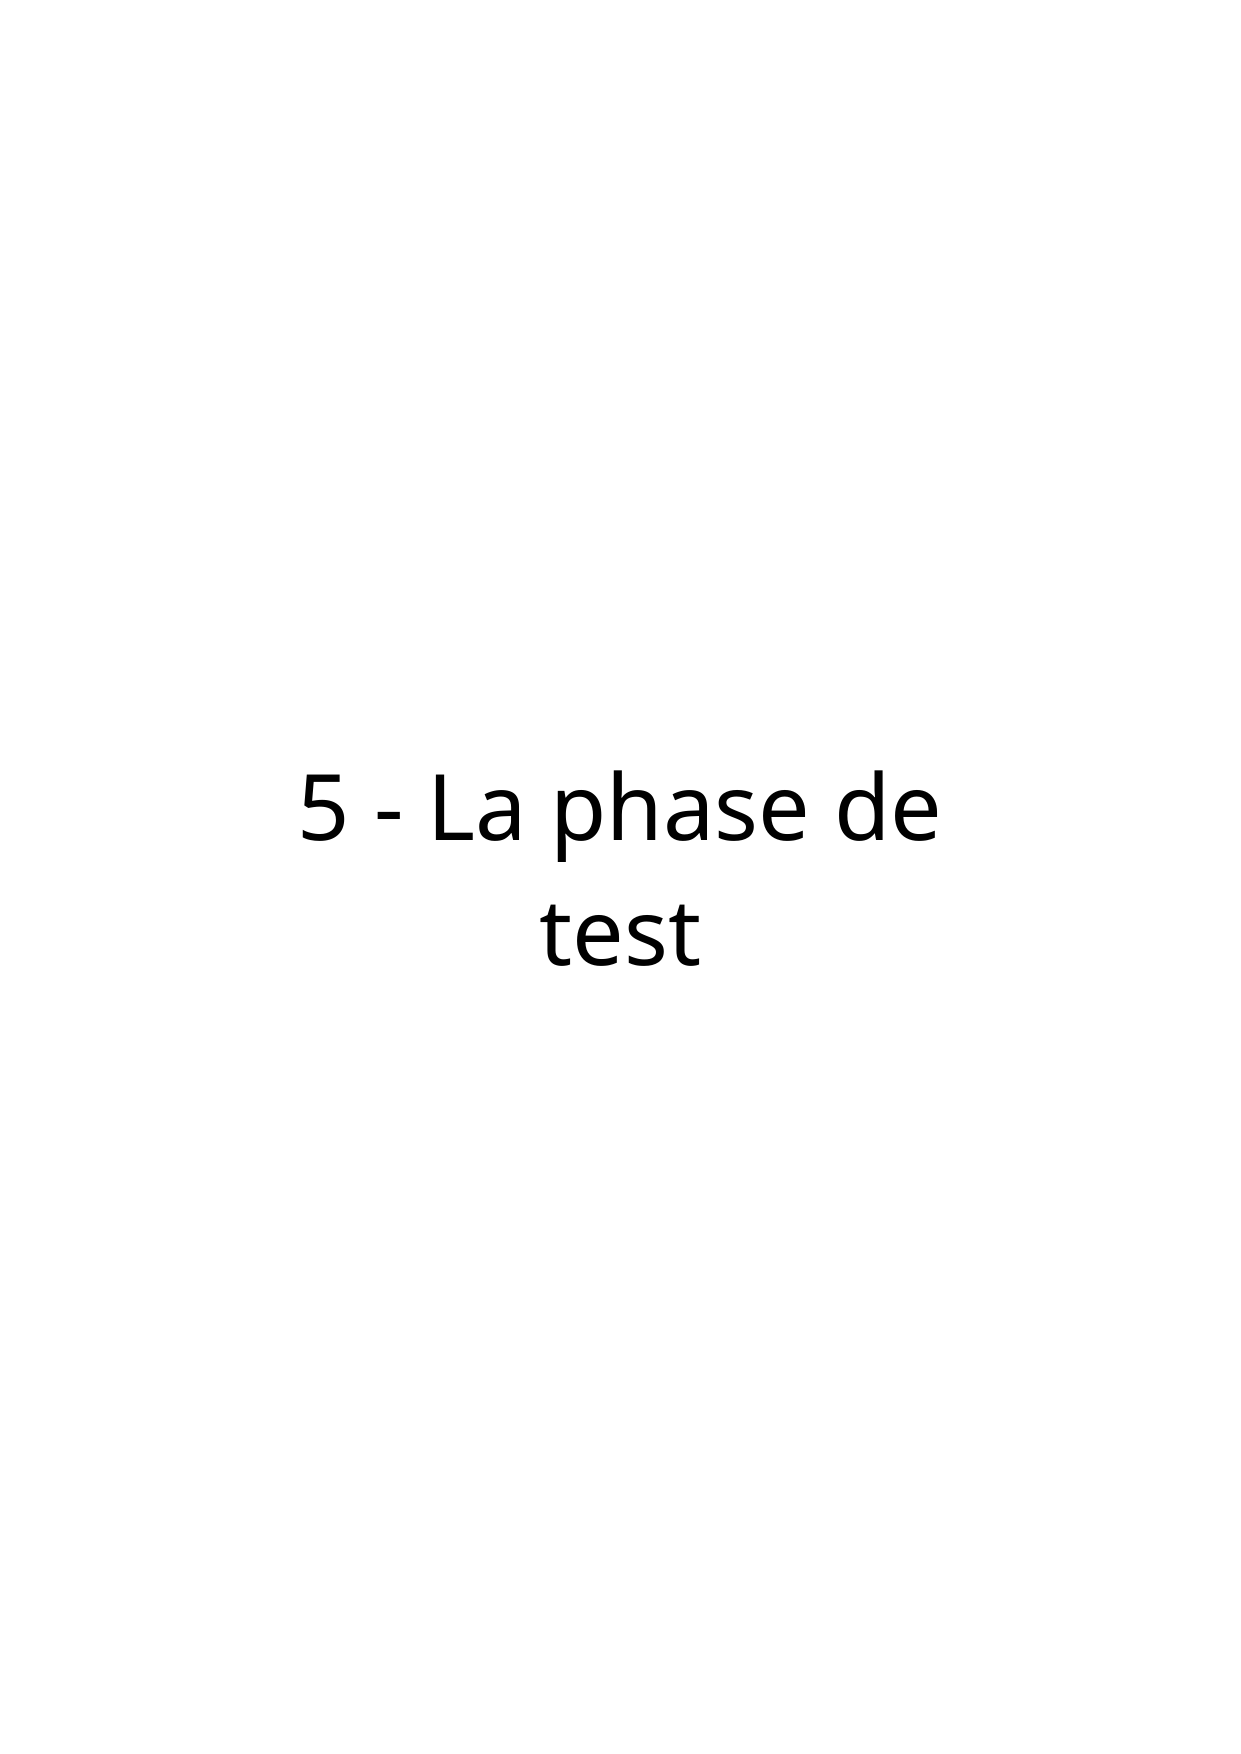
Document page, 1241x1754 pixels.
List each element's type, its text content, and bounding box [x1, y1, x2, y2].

text 5 - La phase de [118, 743, 1122, 867]
text test [118, 867, 1122, 992]
